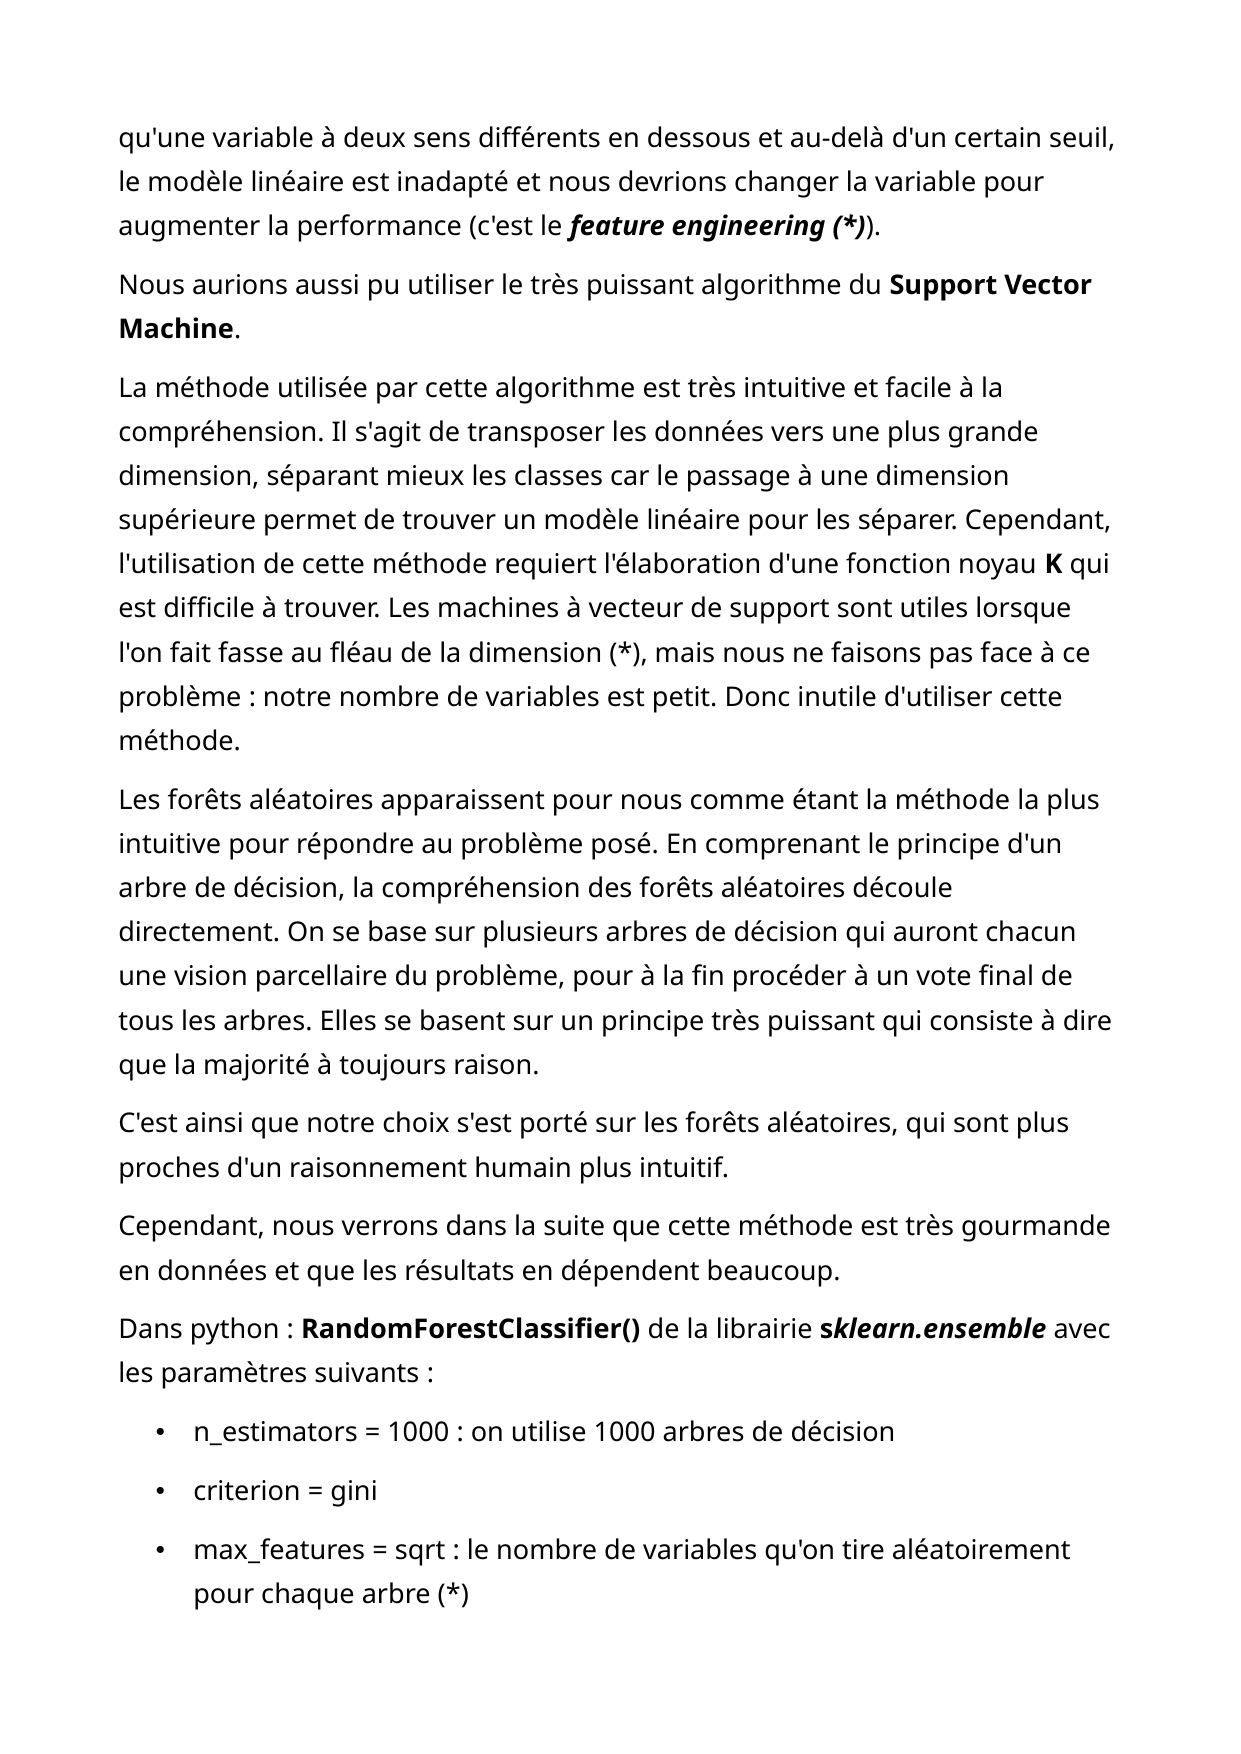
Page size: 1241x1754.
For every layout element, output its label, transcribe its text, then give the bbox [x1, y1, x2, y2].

text Les forêts aléatoires apparaissent pour nous comme étant la méthode la plus intuitive pour répondre au problème posé. En comprenant le principe d'un arbre de décision, la compréhension des forêts aléatoires découle directement. On se base sur plusieurs arbres de décision qui auront chacun une vision parcellaire du problème, pour à la fin procéder à un vote final de tous les arbres. Elles se basent sur un principe très puissant qui consiste à dire que la majorité à toujours raison. [118, 780, 1122, 1082]
text Dans python : RandomForestClassifier() de la librairie sklearn.ensemble avec les paramètres suivants : [118, 1310, 1122, 1391]
text Cependant, nous verrons dans la suite que cette méthode est très gourmande en données et que les résultats en dépendent beaucoup. [118, 1207, 1122, 1288]
text Nous aurions aussi pu utiliser le très puissant algorithme du Support Vector Machine. [118, 265, 1122, 346]
list criterion = gini [156, 1471, 1122, 1508]
list n_estimators = 1000 : on utilise 1000 arbres de décision [156, 1413, 1122, 1449]
text qu'une variable à deux sens différents en dessous et au-delà d'un certain seuil, le modèle linéaire est inadapté et nous devrions changer la variable pour augmenter la performance (c'est le feature engineering (*)). [118, 118, 1122, 243]
text La méthode utilisée par cette algorithme est très intuitive et facile à la compréhension. Il s'agit de transposer les données vers une plus grande dimension, séparant mieux les classes car le passage à une dimension supérieure permet de trouver un modèle linéaire pour les séparer. Cependant, l'utilisation de cette méthode requiert l'élaboration d'une fonction noyau K qui est difficile à trouver. Les machines à vecteur de support sont utiles lorsque l'on fait fasse au fléau de la dimension (*), mais nous ne faisons pas face à ce problème : notre nombre de variables est petit. Donc inutile d'utiliser cette méthode. [118, 368, 1122, 758]
list max_features = sqrt : le nombre de variables qu'on tire aléatoirement pour chaque arbre (*) [156, 1530, 1122, 1611]
text C'est ainsi que notre choix s'est porté sur les forêts aléatoires, qui sont plus proches d'un raisonnement humain plus intuitif. [118, 1104, 1122, 1185]
